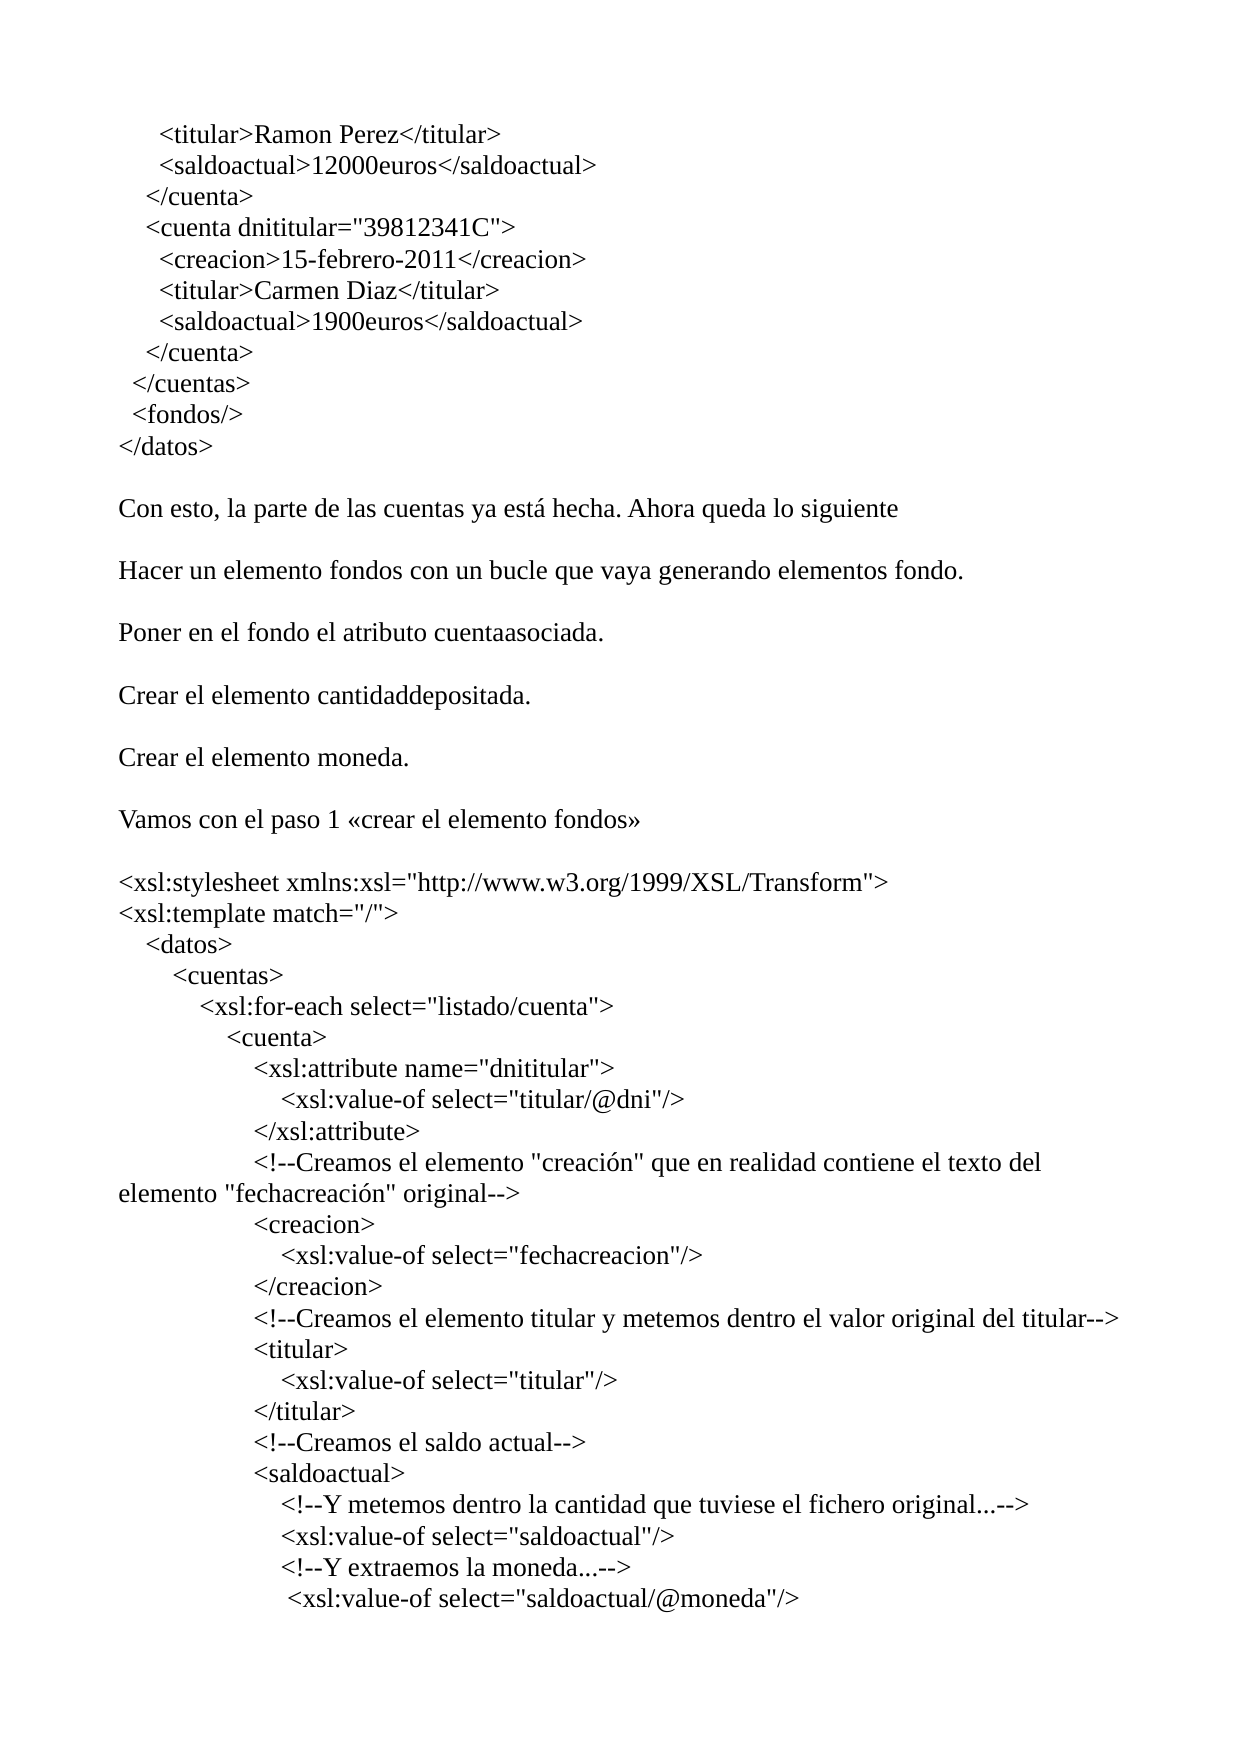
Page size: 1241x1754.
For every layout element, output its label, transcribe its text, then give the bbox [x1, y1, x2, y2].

text <xsl:value-of select="saldoactual"/> [118, 1520, 1122, 1551]
text <datos> [118, 928, 1122, 959]
text </cuentas> [118, 367, 1122, 398]
text Con esto, la parte de las cuentas ya está hecha. Ahora queda lo siguiente [118, 492, 1122, 523]
text </cuenta> [118, 336, 1122, 367]
text <!--Y metemos dentro la cantidad que tuviese el fichero original...--> [118, 1488, 1122, 1520]
text <xsl:for-each select="listado/cuenta"> [118, 990, 1122, 1021]
text </datos> [118, 429, 1122, 461]
text <cuenta dnititular="39812341C"> [118, 212, 1122, 243]
text <saldoactual>12000euros</saldoactual> [118, 149, 1122, 180]
text Vamos con el paso 1 «crear el elemento fondos» [118, 803, 1122, 834]
text <xsl:value-of select="titular/@dni"/> [118, 1084, 1122, 1115]
text Hacer un elemento fondos con un bucle que vaya generando elementos fondo. [118, 554, 1122, 585]
text <creacion>15-febrero-2011</creacion> [118, 243, 1122, 274]
text <cuentas> [118, 959, 1122, 990]
text </cuenta> [118, 180, 1122, 212]
text <xsl:attribute name="dnititular"> [118, 1052, 1122, 1084]
text <xsl:value-of select="saldoactual/@moneda"/> [118, 1582, 1122, 1613]
text </creacion> [118, 1271, 1122, 1302]
text <!--Creamos el elemento "creación" que en realidad contiene el texto del elemento "fechacreación" original--> [118, 1146, 1122, 1208]
text <xsl:value-of select="titular"/> [118, 1364, 1122, 1395]
text <xsl:stylesheet xmlns:xsl="http://www.w3.org/1999/XSL/Transform"> [118, 866, 1122, 897]
text <saldoactual>1900euros</saldoactual> [118, 305, 1122, 336]
text <titular>Ramon Perez</titular> [118, 118, 1122, 149]
text <creacion> [118, 1208, 1122, 1239]
text <xsl:value-of select="fechacreacion"/> [118, 1239, 1122, 1271]
text <cuenta> [118, 1021, 1122, 1052]
text Crear el elemento moneda. [118, 741, 1122, 772]
text </titular> [118, 1395, 1122, 1426]
text <!--Creamos el elemento titular y metemos dentro el valor original del titular--> [118, 1302, 1122, 1333]
text <fondos/> [118, 398, 1122, 429]
text <titular>Carmen Diaz</titular> [118, 274, 1122, 305]
text <titular> [118, 1333, 1122, 1364]
text Poner en el fondo el atributo cuentaasociada. [118, 616, 1122, 648]
text </xsl:attribute> [118, 1115, 1122, 1146]
text <saldoactual> [118, 1457, 1122, 1488]
text <!--Creamos el saldo actual--> [118, 1426, 1122, 1457]
text <xsl:template match="/"> [118, 897, 1122, 928]
text <!--Y extraemos la moneda...--> [118, 1551, 1122, 1582]
text Crear el elemento cantidaddepositada. [118, 679, 1122, 710]
